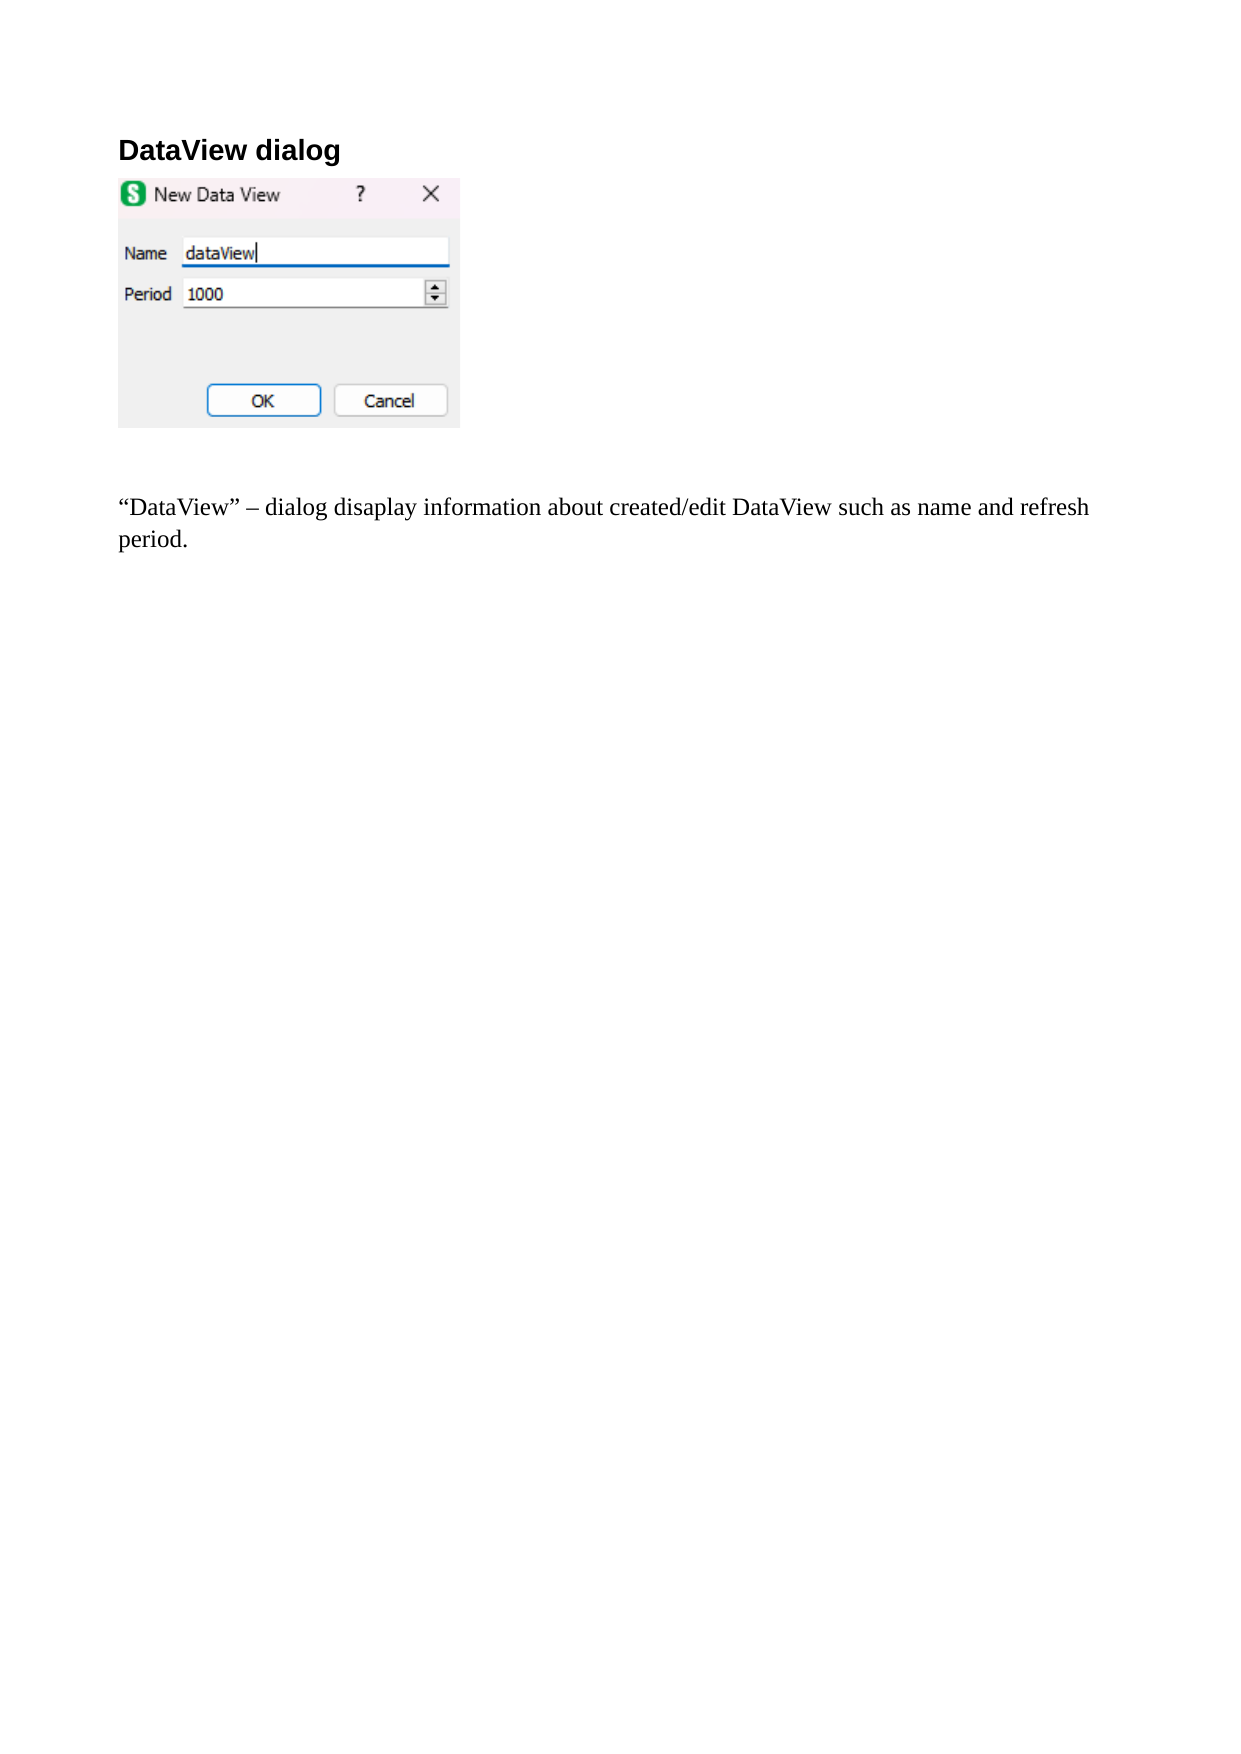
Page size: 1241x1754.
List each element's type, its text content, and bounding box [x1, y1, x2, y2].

picture [118, 178, 461, 428]
text “DataView” – dialog disaplay information about created/edit DataView such as name and refresh period. [118, 492, 1122, 553]
subtitle DataView dialog [118, 133, 1122, 166]
